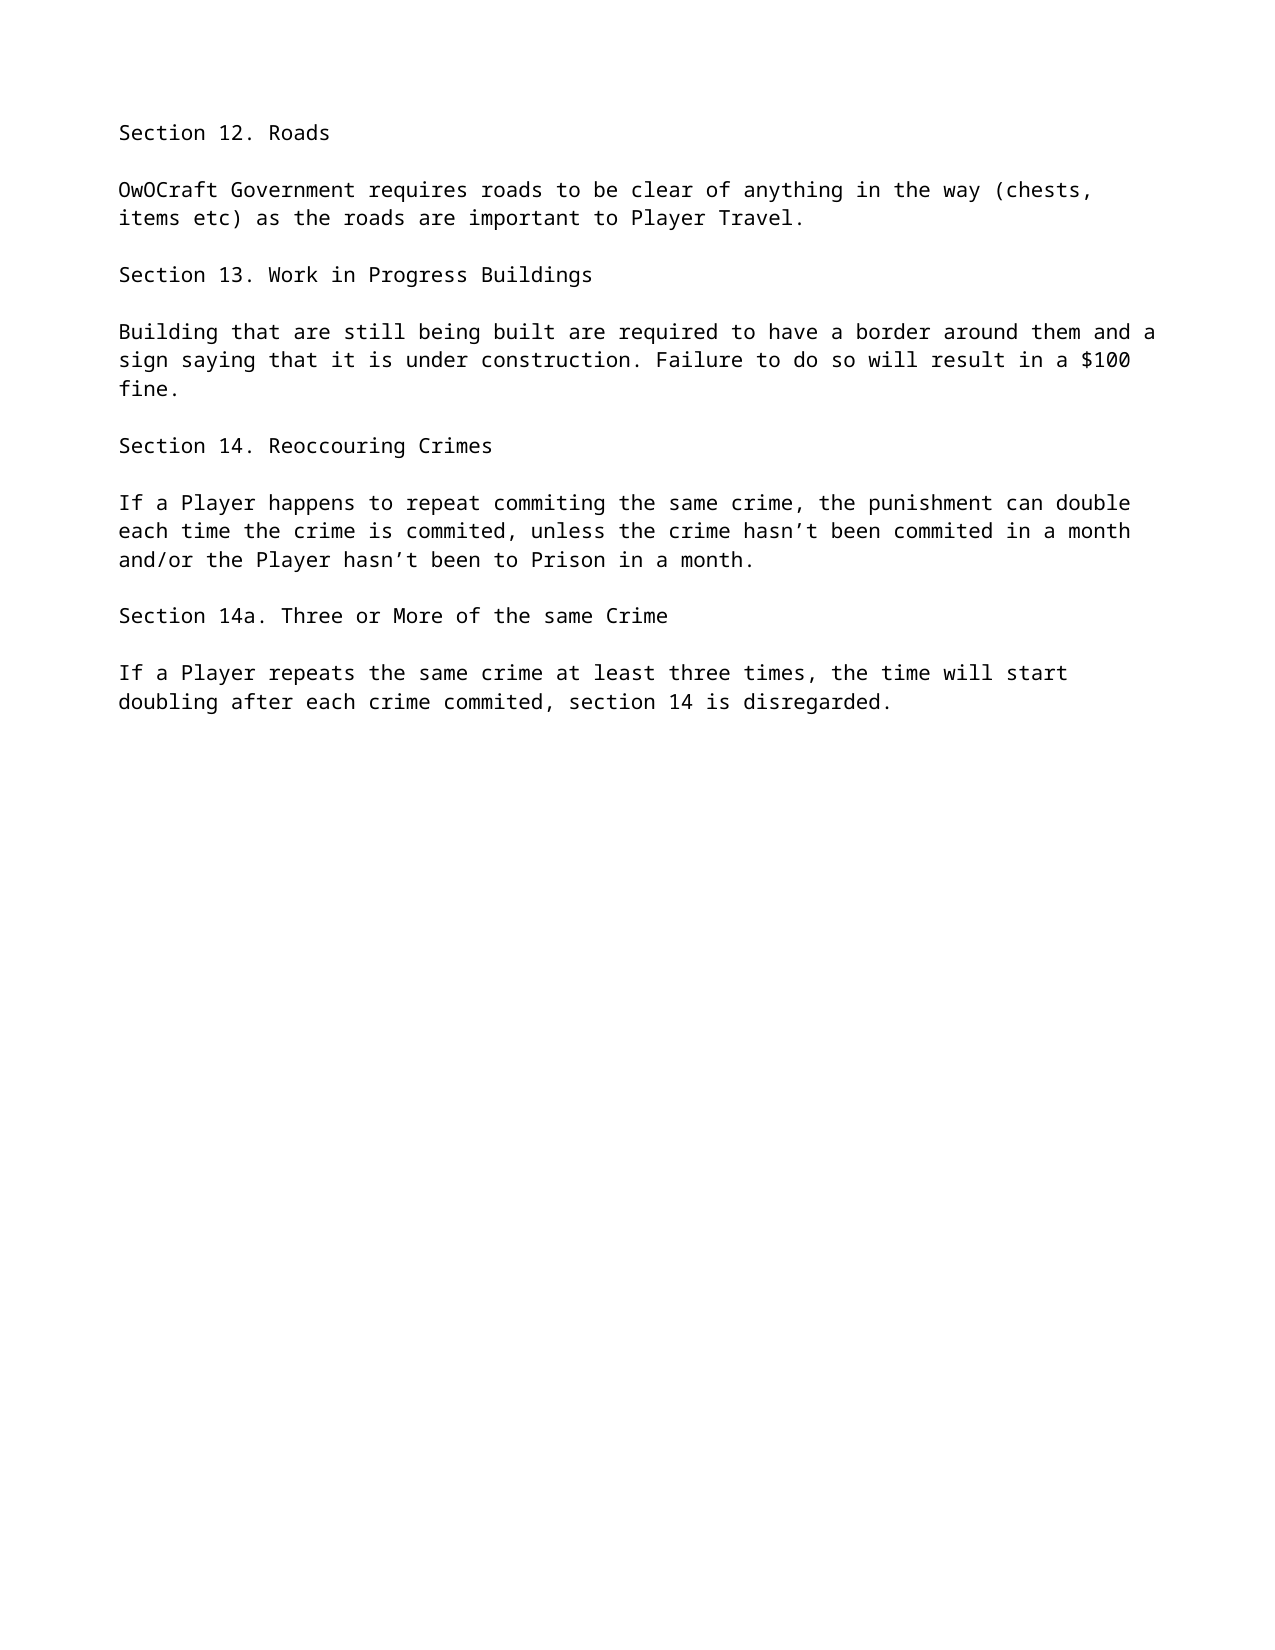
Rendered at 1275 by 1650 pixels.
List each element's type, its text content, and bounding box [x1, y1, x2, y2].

text Section 13. Work in Progress Buildings [118, 260, 1157, 289]
text If a Player repeats the same crime at least three times, the time will start doubling after each crime commited, section 14 is disregarded. [118, 658, 1157, 715]
text Section 14a. Three or More of the same Crime [118, 602, 1157, 630]
text Building that are still being built are required to have a border around them and a sign saying that it is under construction. Failure to do so will result in a $100 fine. [118, 317, 1157, 402]
text Section 14. Reoccouring Crimes [118, 431, 1157, 459]
text Section 12. Roads [118, 118, 1157, 147]
text If a Player happens to repeat commiting the same crime, the punishment can double each time the crime is commited, unless the crime hasn’t been commited in a month and/or the Player hasn’t been to Prison in a month. [118, 488, 1157, 573]
text OwOCraft Government requires roads to be clear of anything in the way (chests, items etc) as the roads are important to Player Travel. [118, 175, 1157, 232]
